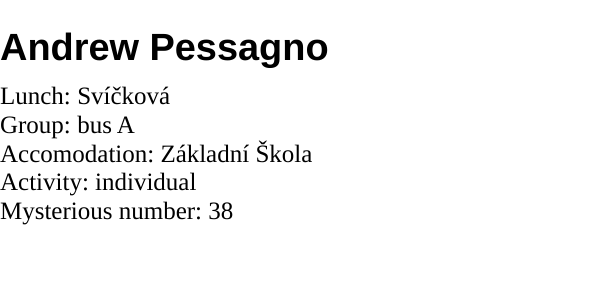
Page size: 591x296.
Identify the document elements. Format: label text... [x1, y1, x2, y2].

text Mysterious number: 38 [0, 196, 591, 225]
subtitle Andrew Pessagno [0, 25, 591, 69]
text Accomodation: Základní Škola [0, 139, 591, 167]
text Lunch: Svíčková [0, 81, 591, 110]
text Group: bus A [0, 110, 591, 139]
text Activity: individual [0, 167, 591, 196]
